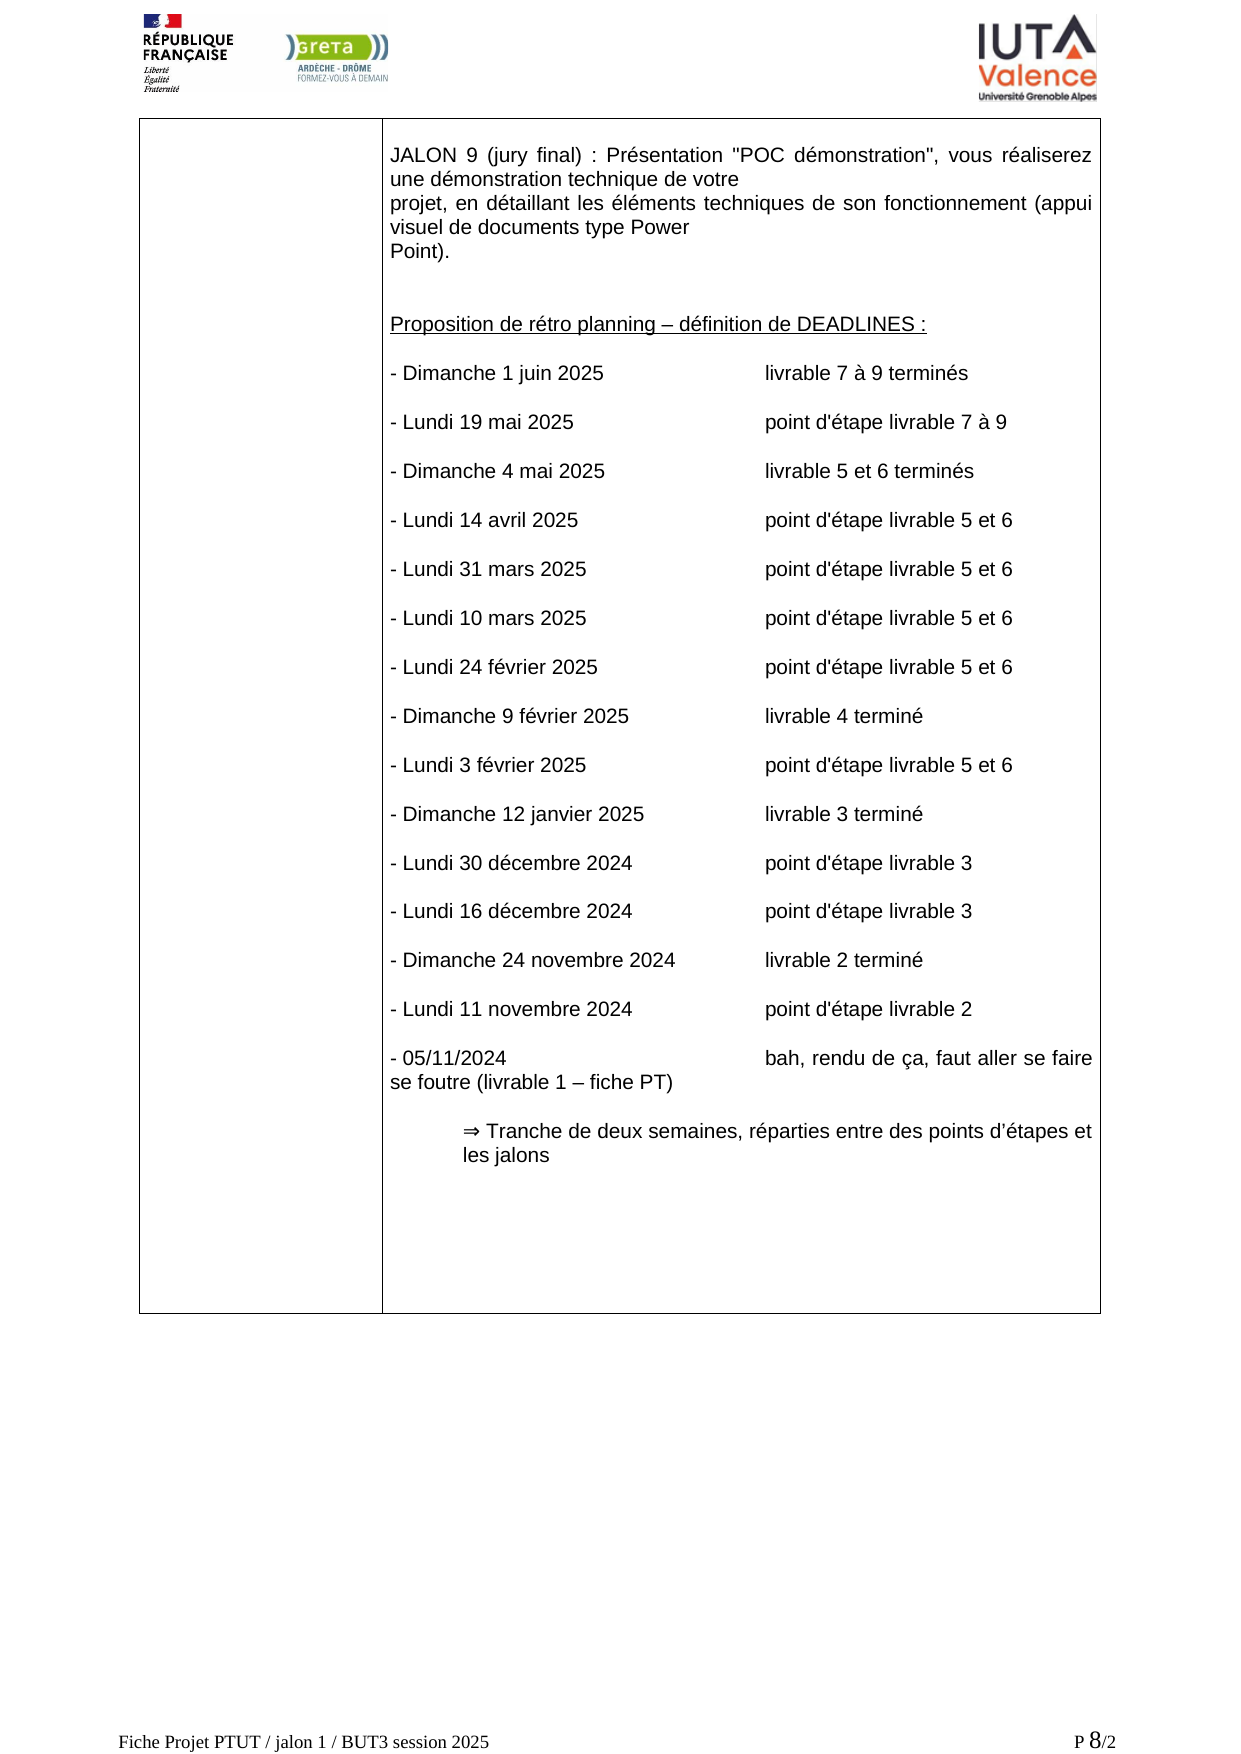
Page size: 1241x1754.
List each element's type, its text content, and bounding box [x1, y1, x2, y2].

picture [978, 14, 1098, 103]
table_cell [140, 119, 382, 1313]
picture [143, 14, 389, 92]
table_cell JALON 9 (jury final) : Présentation "POC démonstration", vous réaliserez une démonstration technique de votre projet, en détaillant les éléments techniques de son fonctionnement (appui visuel de documents type Power Point). Proposition de rétro planning – définition de DEADLINES : - Dimanche 1 juin 2025 livrable 7 à 9 terminés - Lundi 19 mai 2025 point d'étape livrable 7 à 9 - Dimanche 4 mai 2025 livrable 5 et 6 terminés - Lundi 14 avril 2025 point d'étape livrable 5 et 6 - Lundi 31 mars 2025 point d'étape livrable 5 et 6 - Lundi 10 mars 2025 point d'étape livrable 5 et 6 - Lundi 24 février 2025 point d'étape livrable 5 et 6 - Dimanche 9 février 2025 livrable 4 terminé - Lundi 3 février 2025 point d'étape livrable 5 et 6 - Dimanche 12 janvier 2025 livrable 3 terminé - Lundi 30 décembre 2024 point d'étape livrable 3 - Lundi 16 décembre 2024 point d'étape livrable 3 - Dimanche 24 novembre 2024 livrable 2 terminé - Lundi 11 novembre 2024 point d'étape livrable 2 - 05/11/2024 bah, rendu de ça, faut aller se faire se foutre (livrable 1 – fiche PT) ⇒ Tranche de deux semaines, réparties entre des points d’étapes et les jalons [383, 119, 1100, 1313]
